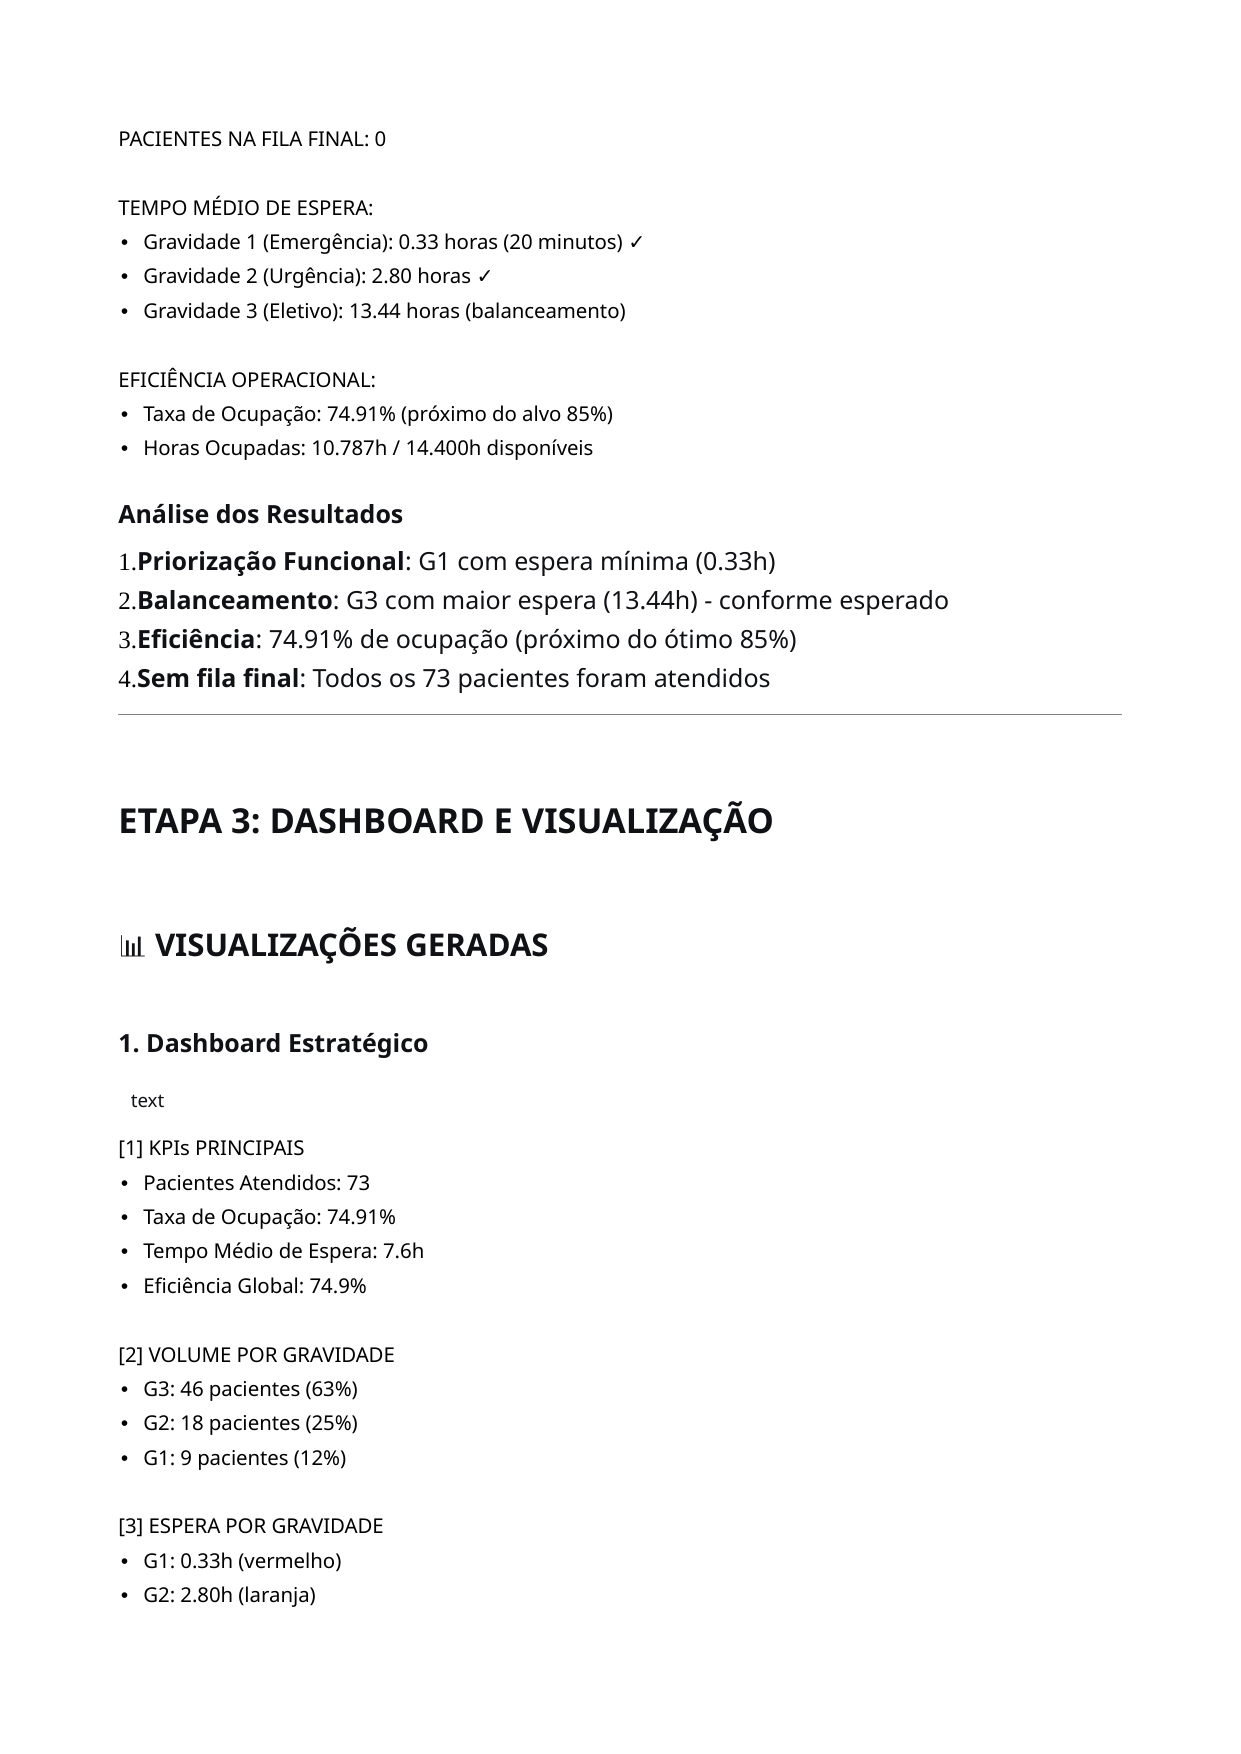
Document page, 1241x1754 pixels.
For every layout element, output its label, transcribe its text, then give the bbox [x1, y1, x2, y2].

text PACIENTES NA FILA FINAL: 0 [118, 118, 1122, 152]
text • Taxa de Ocupação: 74.91% [118, 1196, 1122, 1231]
text [3] ESPERA POR GRAVIDADE [118, 1506, 1122, 1540]
text • Gravidade 1 (Emergência): 0.33 horas (20 minutos) ✓ [118, 221, 1122, 256]
subtitle 1. Dashboard Estratégico [118, 1016, 1122, 1060]
text EFICIÊNCIA OPERACIONAL: [118, 359, 1122, 393]
list Priorização Funcional: G1 com espera mínima (0.33h) [118, 543, 1122, 577]
subtitle ETAPA 3: DASHBOARD E VISUALIZAÇÃO [118, 794, 1122, 844]
text • G2: 2.80h (laranja) [118, 1574, 1122, 1609]
text • G1: 0.33h (vermelho) [118, 1540, 1122, 1574]
list Eficiência: 74.91% de ocupação (próximo do ótimo 85%) [118, 621, 1122, 656]
text text [131, 1085, 1122, 1113]
text • G1: 9 pacientes (12%) [118, 1437, 1122, 1471]
text • Tempo Médio de Espera: 7.6h [118, 1231, 1122, 1265]
subtitle Análise dos Resultados [118, 487, 1122, 531]
text [1] KPIs PRINCIPAIS [118, 1127, 1122, 1162]
list Sem fila final: Todos os 73 pacientes foram atendidos [118, 661, 1122, 695]
text • Horas Ocupadas: 10.787h / 14.400h disponíveis [118, 427, 1122, 462]
text TEMPO MÉDIO DE ESPERA: [118, 187, 1122, 221]
list Balanceamento: G3 com maior espera (13.44h) - conforme esperado [118, 582, 1122, 616]
text [2] VOLUME POR GRAVIDADE [118, 1334, 1122, 1368]
text • Taxa de Ocupação: 74.91% (próximo do alvo 85%) [118, 393, 1122, 427]
subtitle 📊 VISUALIZAÇÕES GERADAS [118, 919, 1122, 966]
text • Eficiência Global: 74.9% [118, 1265, 1122, 1299]
text • Gravidade 3 (Eletivo): 13.44 horas (balanceamento) [118, 290, 1122, 324]
text • Pacientes Atendidos: 73 [118, 1162, 1122, 1196]
text • G2: 18 pacientes (25%) [118, 1402, 1122, 1437]
text • G3: 46 pacientes (63%) [118, 1368, 1122, 1402]
text • Gravidade 2 (Urgência): 2.80 horas ✓ [118, 256, 1122, 290]
